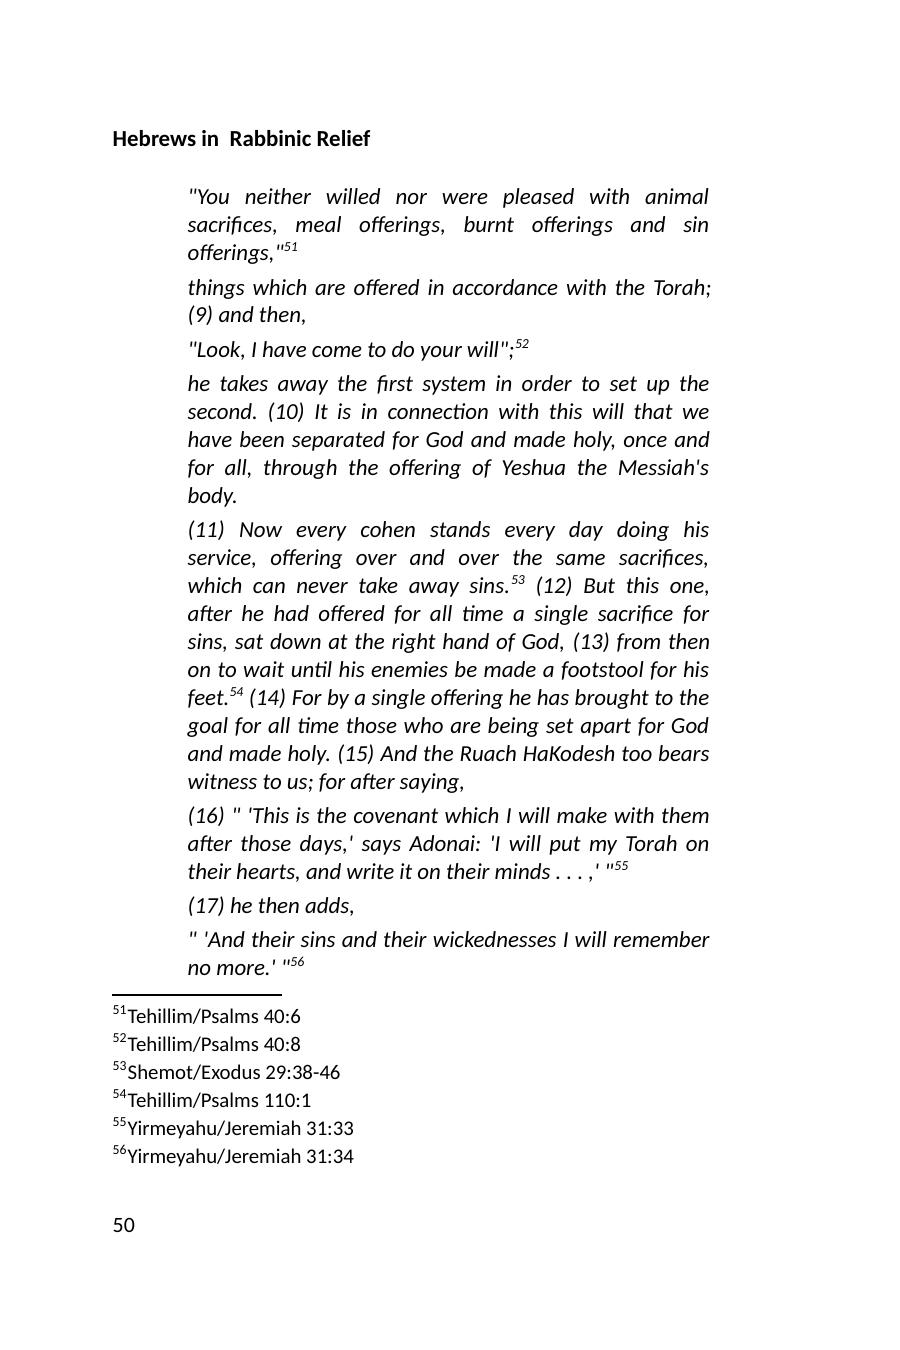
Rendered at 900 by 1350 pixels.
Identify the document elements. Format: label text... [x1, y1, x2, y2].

text Shemot/Exodus 29:38-46 [112, 1057, 787, 1085]
text Tehillim/Psalms 110:1 [112, 1085, 787, 1113]
text " 'And their sins and their wickednesses I will remember no more.' " [187, 925, 712, 981]
text he takes away the first system in order to set up the second. (10) It is in connection with this will that we have been separated for God and made holy, once and for all, through the offering of Yeshua the Messiah's body. [187, 369, 712, 509]
text Tehillim/Psalms 40:8 [112, 1029, 787, 1057]
text Yirmeyahu/Jeremiah 31:33 [112, 1113, 787, 1141]
text "You neither willed nor were pleased with animal sacrifices, meal offerings, burnt offerings and sin offerings," [187, 182, 712, 267]
text Tehillim/Psalms 40:6 [112, 1001, 787, 1029]
text Yirmeyahu/Jeremiah 31:34 [112, 1141, 787, 1169]
text (11) Now every cohen stands every day doing his service, offering over and over the same sacrifices, which can never take away sins. (12) But this one, after he had offered for all time a single sacrifice for sins, sat down at the right hand of God, (13) from then on to wait until his enemies be made a footstool for his feet. (14) For by a single offering he has brought to the goal for all time those who are being set apart for God and made holy. (15) And the Ruach HaKodesh too bears witness to us; for after saying, [187, 515, 712, 795]
text things which are offered in accordance with the Torah; (9) and then, [187, 273, 712, 329]
text (16) " 'This is the covenant which I will make with them after those days,' says Adonai: 'I will put my Torah on their hearts, and write it on their minds . . . ,' " [187, 801, 712, 885]
text "Look, I have come to do your will"; [187, 335, 712, 363]
text (17) he then adds, [187, 891, 712, 919]
